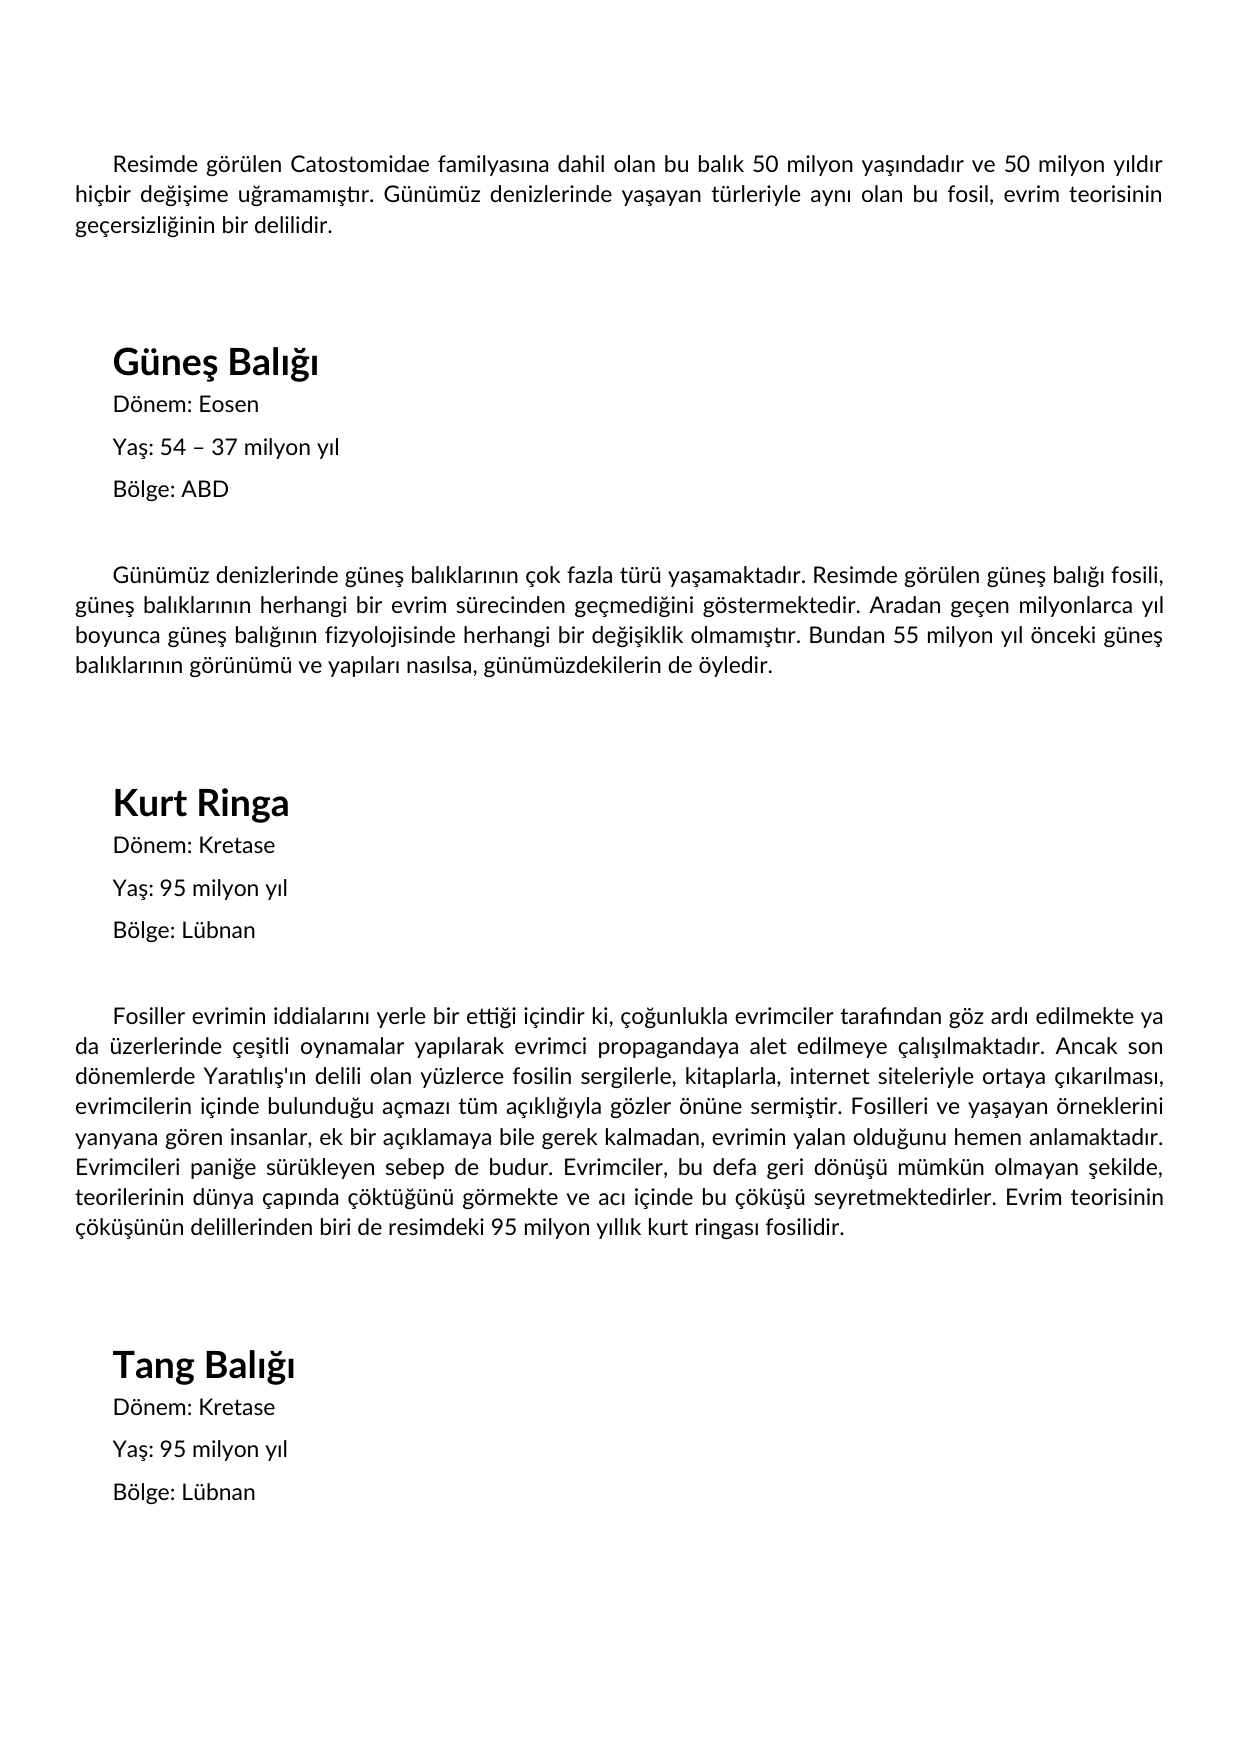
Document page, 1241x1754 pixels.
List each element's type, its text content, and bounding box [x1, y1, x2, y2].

text Dönem: Eosen [75, 390, 1165, 417]
text Yaş: 95 milyon yıl [75, 873, 1165, 901]
text Yaş: 95 milyon yıl [75, 1435, 1165, 1462]
text Bölge: Lübnan [75, 916, 1165, 943]
text Resimde görülen Catostomidae familyasına dahil olan bu balık 50 milyon yaşındadır ve 50 milyon yıldır hiçbir değişime uğramamıştır. Günümüz denizlerinde yaşayan türleriyle aynı olan bu fosil, evrim teorisinin geçersizliğinin bir delilidir. [75, 150, 1165, 238]
text Bölge: ABD [75, 475, 1165, 503]
text Yaş: 54 – 37 milyon yıl [75, 432, 1165, 460]
text Bölge: Lübnan [75, 1478, 1165, 1505]
subtitle Kurt Ringa [112, 779, 1165, 824]
text Dönem: Kretase [75, 1392, 1165, 1420]
text Fosiller evrimin iddialarını yerle bir ettiği içindir ki, çoğunlukla evrimciler tarafından göz ardı edilmekte ya da üzerlerinde çeşitli oynamalar yapılarak evrimci propagandaya alet edilmeye çalışılmaktadır. Ancak son dönemlerde Yaratılış'ın delili olan yüzlerce fosilin sergilerle, kitaplarla, internet siteleriyle ortaya çıkarılması, evrimcilerin içinde bulunduğu açmazı tüm açıklığıyla gözler önüne sermiştir. Fosilleri ve yaşayan örneklerini yanyana gören insanlar, ek bir açıklamaya bile gerek kalmadan, evrimin yalan olduğunu hemen anlamaktadır. Evrimcileri paniğe sürükleyen sebep de budur. Evrimciler, bu defa geri dönüşü mümkün olmayan şekilde, teorilerinin dünya çapında çöktüğünü görmekte ve acı içinde bu çöküşü seyretmektedirler. Evrim teorisinin çöküşünün delillerinden biri de resimdeki 95 milyon yıllık kurt ringası fosilidir. [75, 1001, 1165, 1240]
text Günümüz denizlerinde güneş balıklarının çok fazla türü yaşamaktadır. Resimde görülen güneş balığı fosili, güneş balıklarının herhangi bir evrim sürecinden geçmediğini göstermektedir. Aradan geçen milyonlarca yıl boyunca güneş balığının fizyolojisinde herhangi bir değişiklik olmamıştır. Bundan 55 milyon yıl önceki güneş balıklarının görünümü ve yapıları nasılsa, günümüzdekilerin de öyledir. [75, 561, 1165, 679]
subtitle Tang Balığı [112, 1341, 1165, 1386]
subtitle Güneş Balığı [112, 338, 1165, 383]
text Dönem: Kretase [75, 831, 1165, 858]
